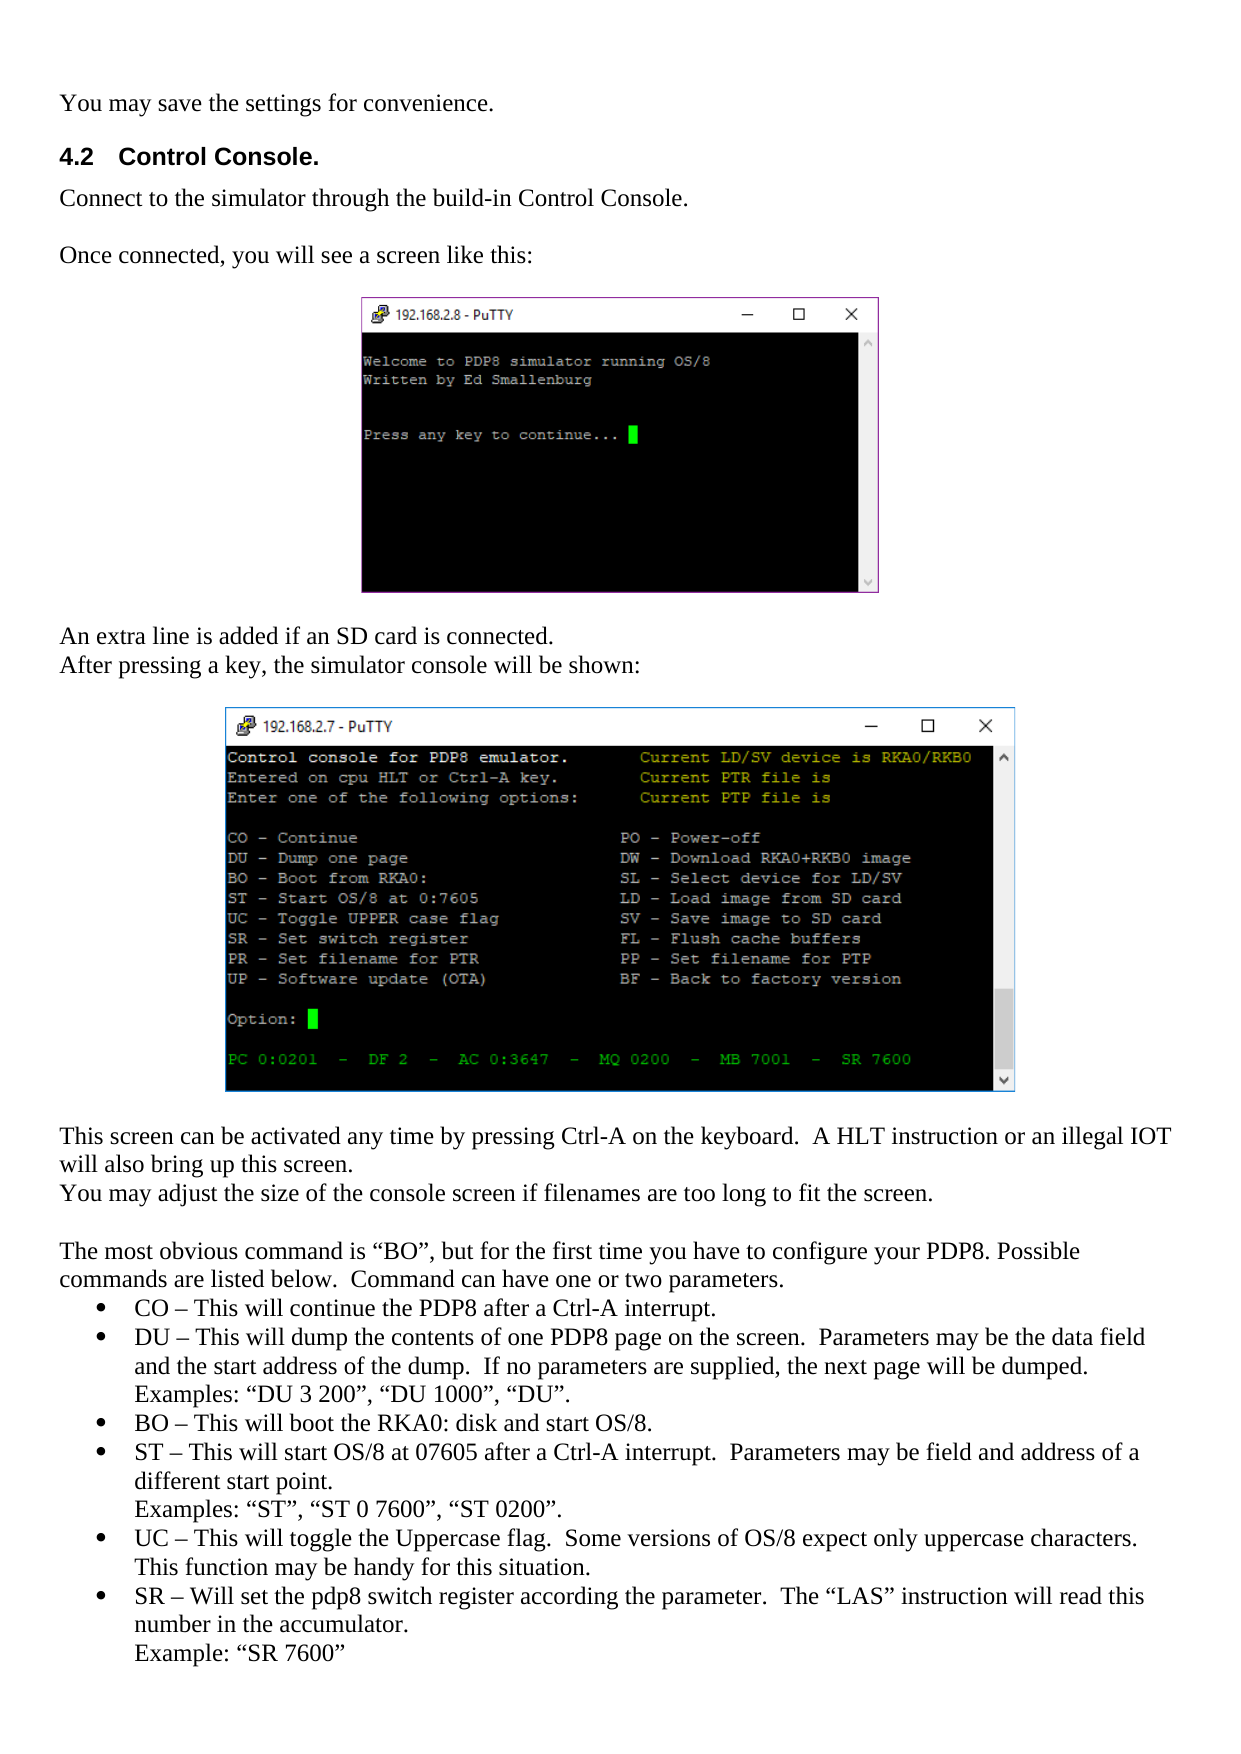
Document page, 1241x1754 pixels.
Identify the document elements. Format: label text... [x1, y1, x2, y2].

text Connect to the simulator through the build-in Control Console. [59, 183, 1181, 212]
picture [361, 297, 879, 593]
list SR – Will set the pdp8 switch register according the parameter. The “LAS” instruction will read this number in the accumulator. Example: “SR 7600” [97, 1581, 1181, 1667]
text You may adjust the size of the console screen if filenames are too long to fit the screen. [59, 1178, 1181, 1207]
list CO – This will continue the PDP8 after a Ctrl-A interrupt. [97, 1293, 1181, 1322]
list DU – This will dump the contents of one PDP8 page on the screen. Parameters may be the data field and the start address of the dump. If no parameters are supplied, the next page will be dumped. Examples: “DU 3 200”, “DU 1000”, “DU”. [97, 1322, 1181, 1408]
text An extra line is added if an SD card is connected. [59, 621, 1181, 650]
list UC – This will toggle the Uppercase flag. Some versions of OS/8 expect only uppercase characters. This function may be handy for this situation. [97, 1523, 1181, 1581]
list BO – This will boot the RKA0: disk and start OS/8. [97, 1408, 1181, 1437]
picture [225, 707, 1016, 1092]
text Once connected, you will see a screen like this: [59, 240, 1181, 269]
subtitle Control Console. [59, 142, 1181, 170]
text You may save the settings for convenience. [59, 88, 1181, 117]
list ST – This will start OS/8 at 07605 after a Ctrl-A interrupt. Parameters may be field and address of a different start point. Examples: “ST”, “ST 0 7600”, “ST 0200”. [97, 1437, 1181, 1523]
text The most obvious command is “BO”, but for the first time you have to configure your PDP8. Possible commands are listed below. Command can have one or two parameters. [59, 1236, 1181, 1293]
text After pressing a key, the simulator console will be shown: [59, 650, 1181, 679]
text This screen can be activated any time by pressing Ctrl-A on the keyboard. A HLT instruction or an illegal IOT will also bring up this screen. [59, 1121, 1181, 1178]
